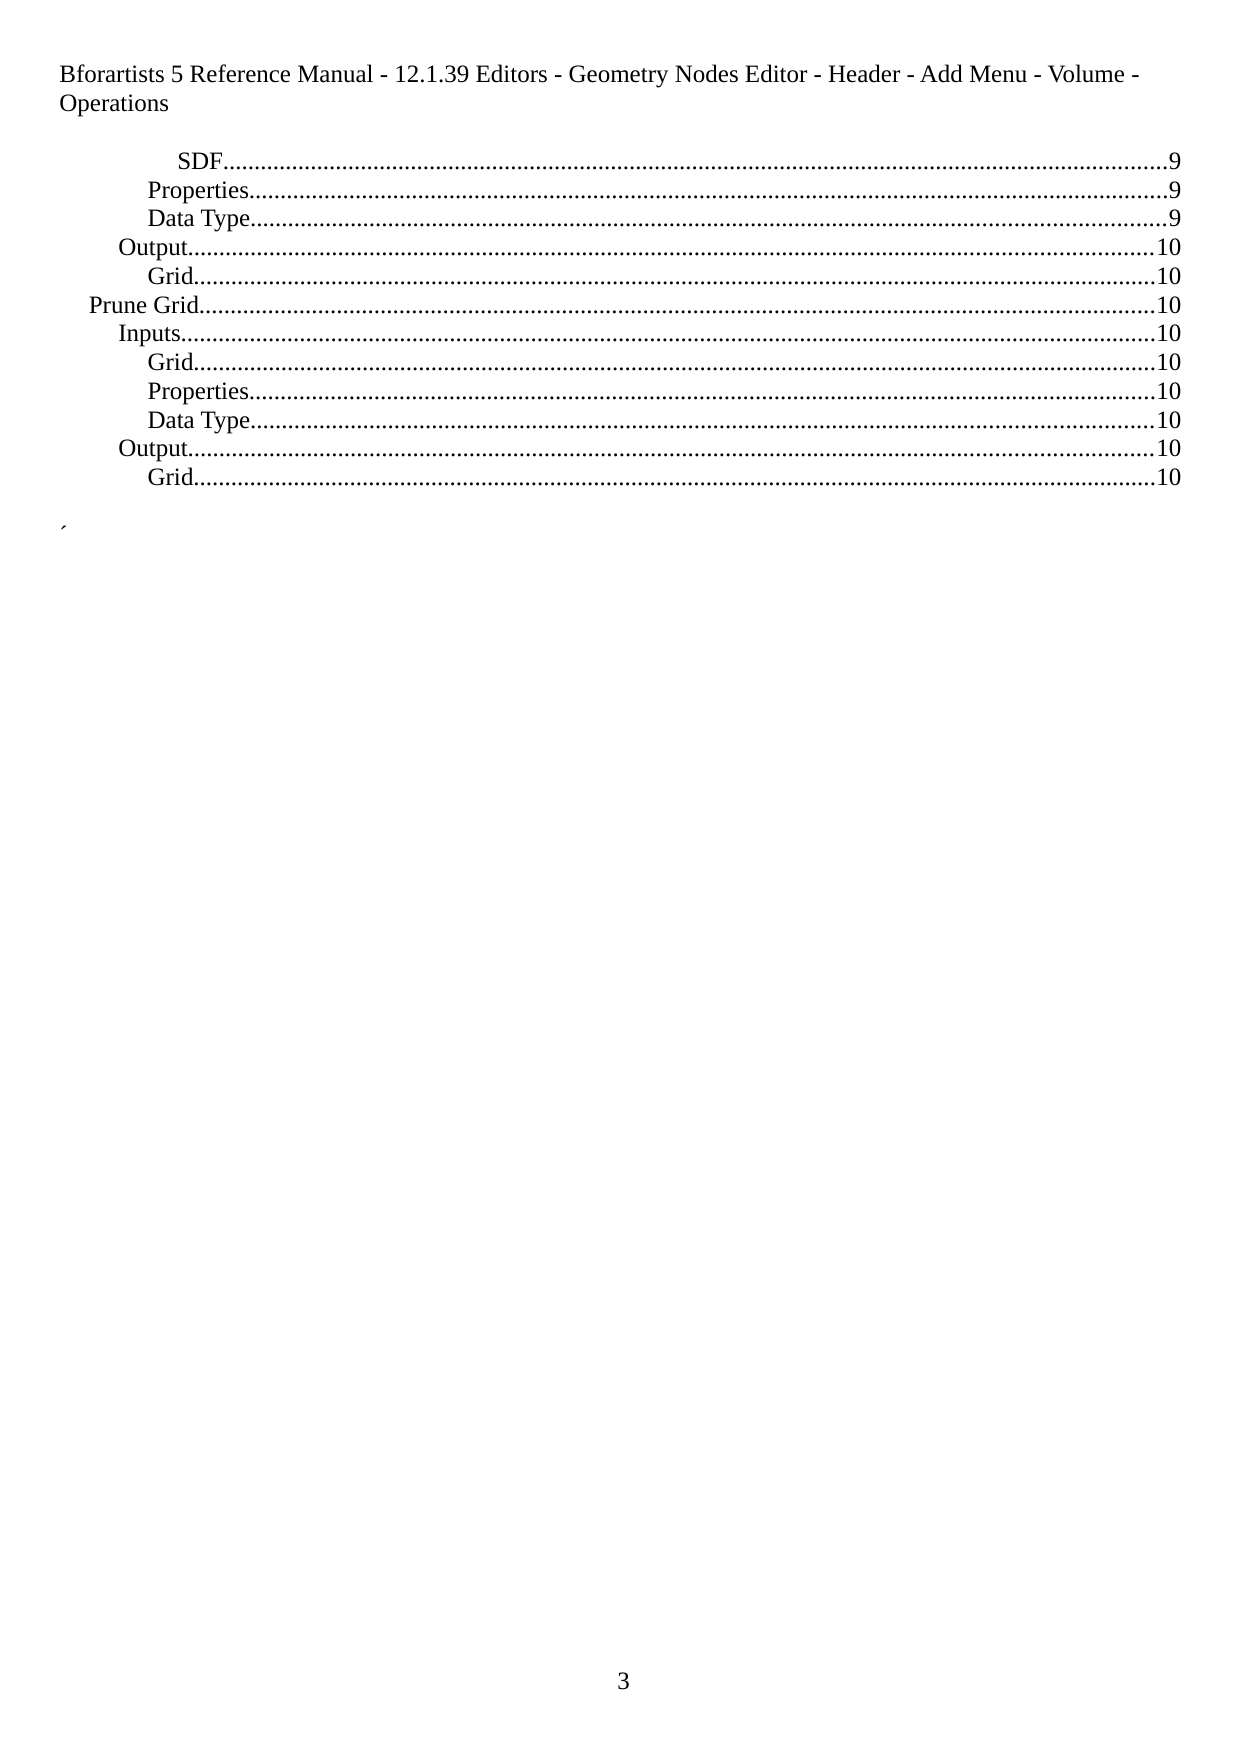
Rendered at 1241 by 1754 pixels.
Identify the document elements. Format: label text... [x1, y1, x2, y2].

text Properties 10 [147, 376, 1181, 405]
text Properties 9 [147, 175, 1181, 203]
text Grid 10 [147, 462, 1181, 491]
text Grid 10 [147, 261, 1181, 290]
text SDF 9 [177, 146, 1181, 175]
text Output 10 [118, 232, 1181, 261]
text Output 10 [118, 433, 1181, 462]
text Data Type 10 [147, 405, 1181, 433]
text ´ [59, 520, 1181, 548]
text Data Type 9 [147, 203, 1181, 232]
text Prune Grid 10 [88, 290, 1181, 318]
text Grid 10 [147, 347, 1181, 376]
text Inputs 10 [118, 318, 1181, 347]
